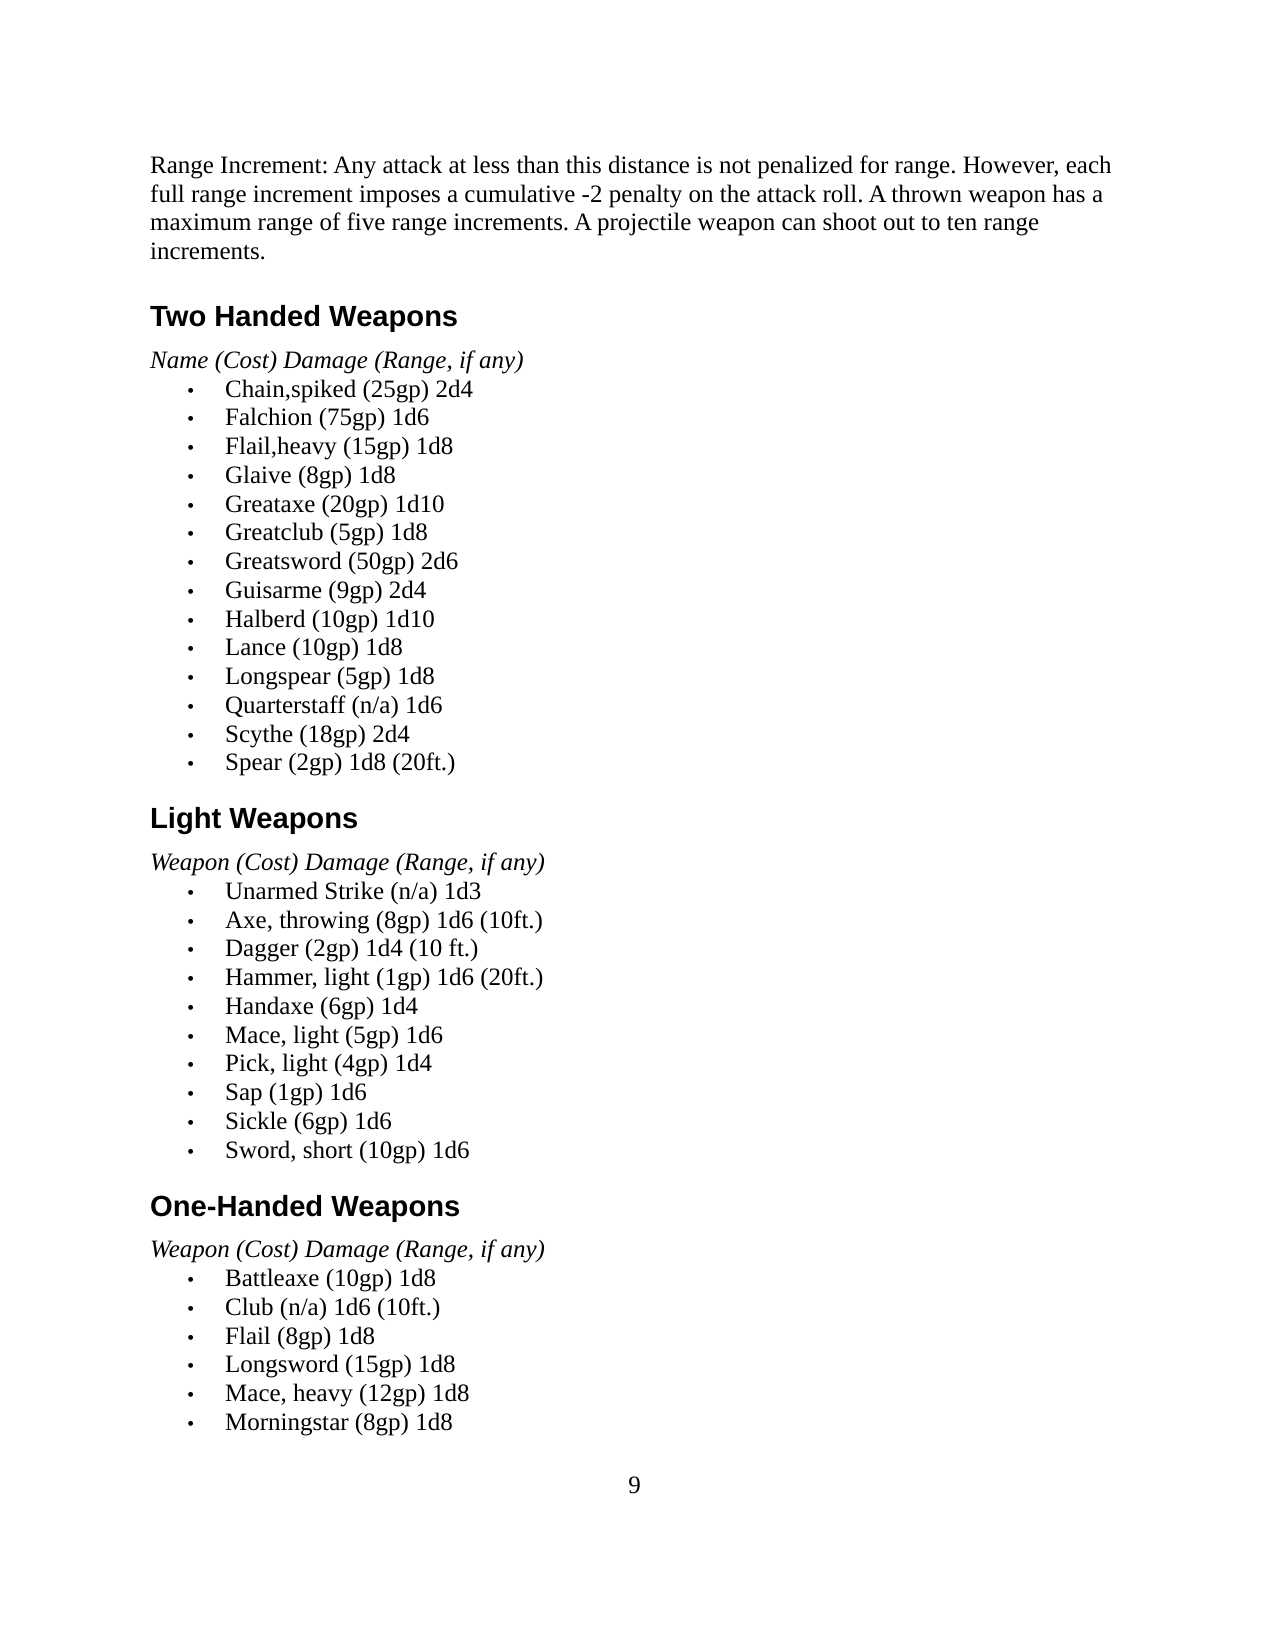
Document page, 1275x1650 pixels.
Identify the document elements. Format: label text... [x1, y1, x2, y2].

list Pick, light (4gp) 1d4 [187, 1048, 1125, 1077]
list Sickle (6gp) 1d6 [187, 1106, 1125, 1135]
list Morningstar (8gp) 1d8 [187, 1407, 1125, 1436]
subtitle Two Handed Weapons [150, 299, 1125, 332]
list Mace, light (5gp) 1d6 [187, 1020, 1125, 1048]
list Unarmed Strike (n/a) 1d3 [187, 876, 1125, 905]
list Chain,spiked (25gp) 2d4 [187, 374, 1125, 402]
list Mace, heavy (12gp) 1d8 [187, 1378, 1125, 1407]
subtitle One-Handed Weapons [150, 1188, 1125, 1222]
list Axe, throwing (8gp) 1d6 (10ft.) [187, 905, 1125, 933]
list Flail (8gp) 1d8 [187, 1321, 1125, 1349]
list Glaive (8gp) 1d8 [187, 460, 1125, 489]
list Greataxe (20gp) 1d10 [187, 489, 1125, 517]
list Hammer, light (1gp) 1d6 (20ft.) [187, 962, 1125, 991]
list Falchion (75gp) 1d6 [187, 402, 1125, 431]
subtitle Light Weapons [150, 801, 1125, 835]
text Weapon (Cost) Damage (Range, if any) [150, 1234, 1125, 1263]
list Club (n/a) 1d6 (10ft.) [187, 1292, 1125, 1321]
list Longspear (5gp) 1d8 [187, 661, 1125, 690]
list Dagger (2gp) 1d4 (10 ft.) [187, 933, 1125, 962]
list Lance (10gp) 1d8 [187, 632, 1125, 661]
list Flail,heavy (15gp) 1d8 [187, 431, 1125, 460]
text Range Increment: Any attack at less than this distance is not penalized for range. However, each full range increment imposes a cumulative -2 penalty on the attack roll. A thrown weapon has a maximum range of five range increments. A projectile weapon can shoot out to ten range increments. [150, 150, 1125, 265]
list Guisarme (9gp) 2d4 [187, 575, 1125, 604]
list Greatclub (5gp) 1d8 [187, 517, 1125, 546]
list Quarterstaff (n/a) 1d6 [187, 690, 1125, 719]
text Weapon (Cost) Damage (Range, if any) [150, 847, 1125, 876]
list Battleaxe (10gp) 1d8 [187, 1263, 1125, 1292]
list Sap (1gp) 1d6 [187, 1077, 1125, 1106]
text Name (Cost) Damage (Range, if any) [150, 345, 1125, 374]
list Handaxe (6gp) 1d4 [187, 991, 1125, 1020]
list Sword, short (10gp) 1d6 [187, 1135, 1125, 1163]
list Greatsword (50gp) 2d6 [187, 546, 1125, 575]
list Scythe (18gp) 2d4 [187, 719, 1125, 747]
list Halberd (10gp) 1d10 [187, 604, 1125, 632]
list Longsword (15gp) 1d8 [187, 1349, 1125, 1378]
list Spear (2gp) 1d8 (20ft.) [187, 747, 1125, 776]
